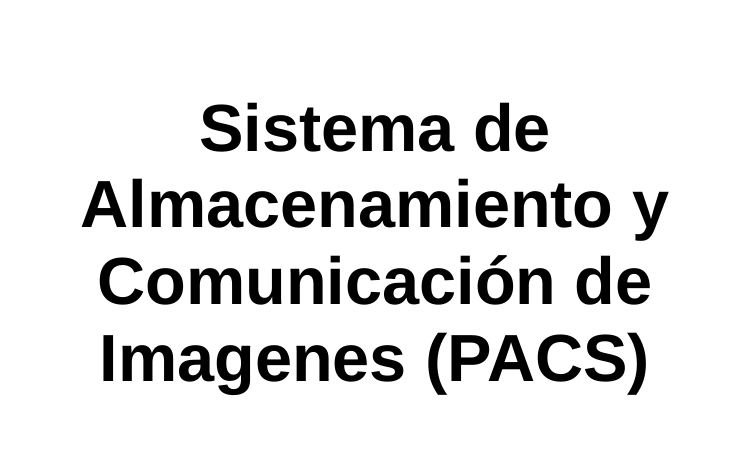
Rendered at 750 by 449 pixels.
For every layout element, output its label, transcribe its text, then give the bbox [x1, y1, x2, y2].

title Sistema de Almacenamiento y Comunicación de Imagenes (PACS) [29, 88, 721, 395]
